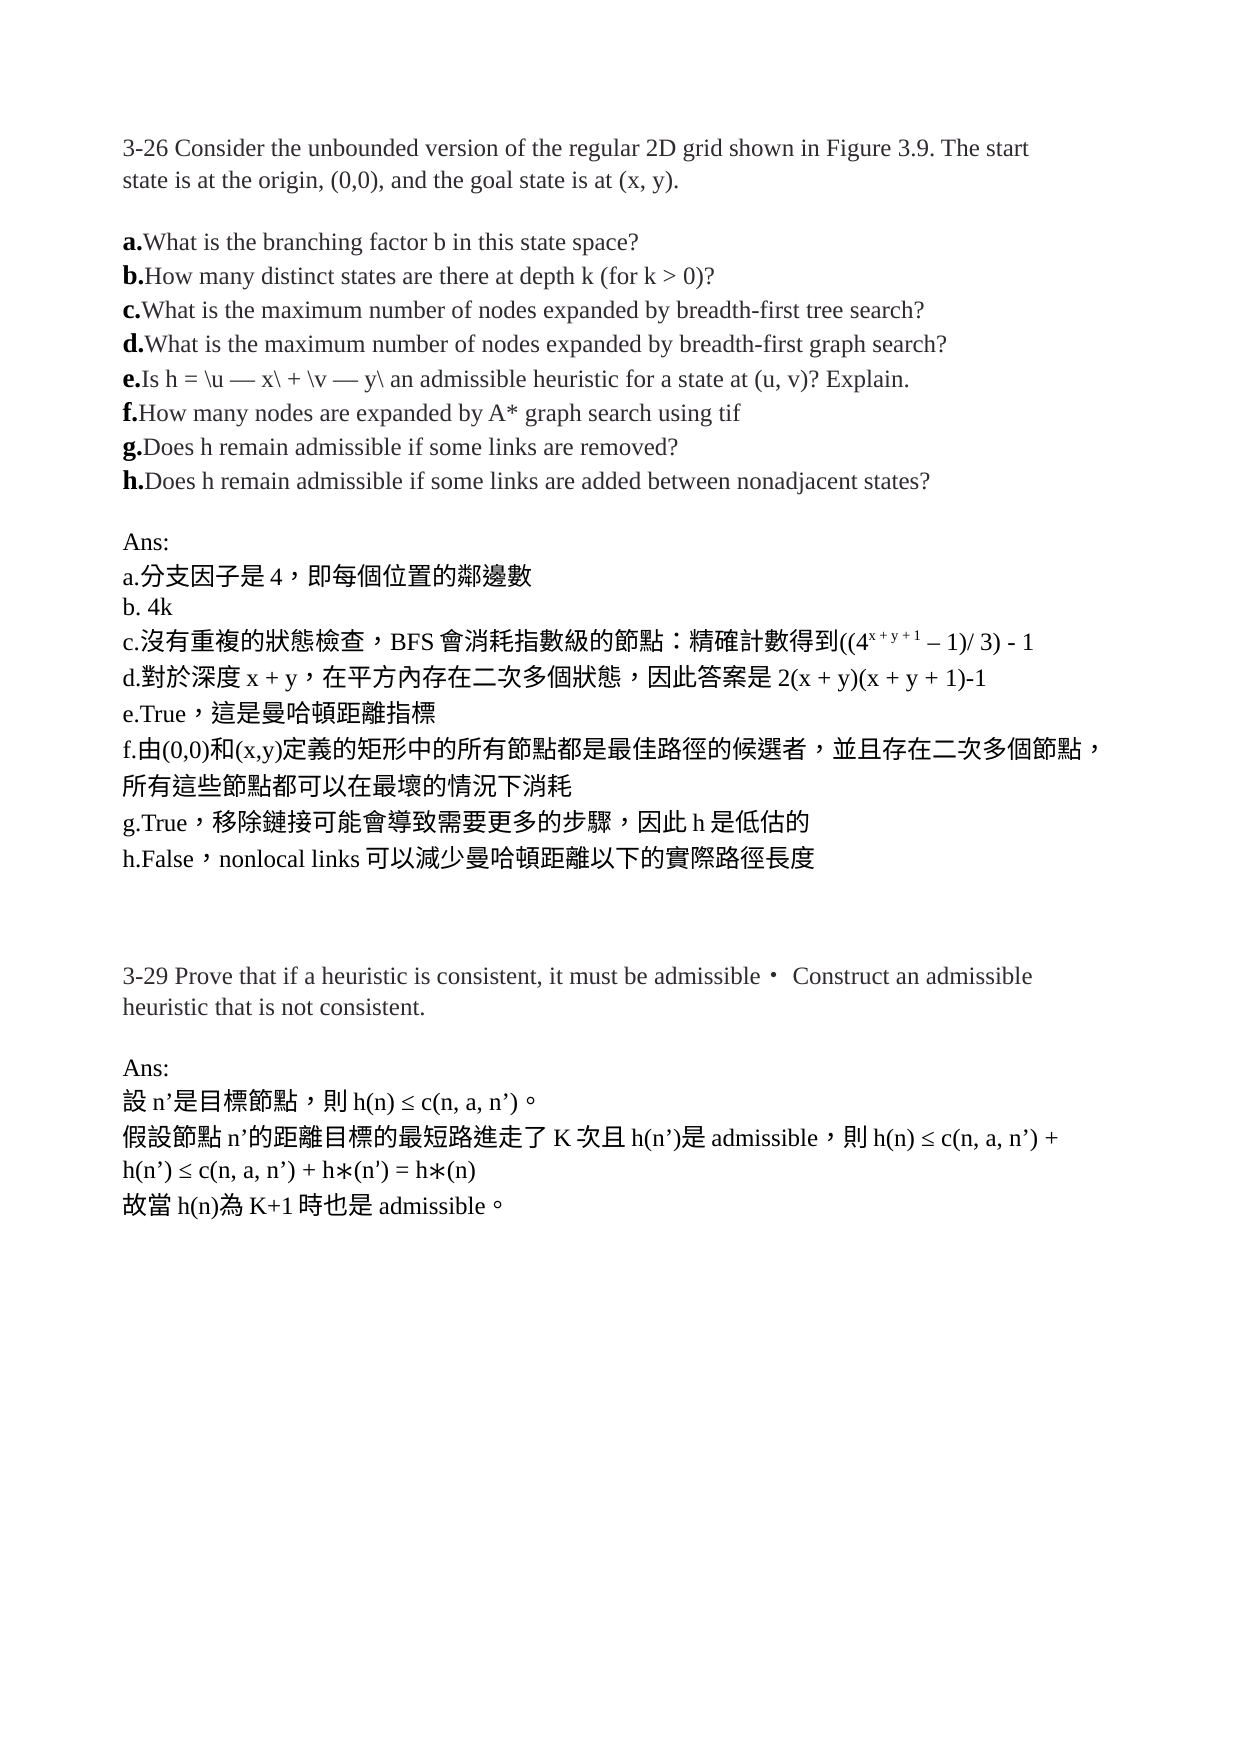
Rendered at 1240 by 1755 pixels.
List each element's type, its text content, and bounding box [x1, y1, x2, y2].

list What is the branching factor b in this state space? [122, 225, 1114, 256]
list How many nodes are expanded by A* graph search using tif [122, 396, 1114, 427]
text g.True，移除鏈接可能會導致需要更多的步驟，因此h是低估的 [122, 802, 1114, 838]
list What is the maximum number of nodes expanded by breadth-first graph search? [122, 328, 1114, 359]
text 3-26 Consider the unbounded version of the regular 2D grid shown in Figure 3.9. The start state is at the origin, (0,0), and the goal state is at (x, y). [122, 133, 1114, 193]
text b. 4k [122, 592, 1114, 621]
list What is the maximum number of nodes expanded by breadth-first tree search? [122, 293, 1114, 324]
text Ans: [122, 527, 1114, 556]
text 設n’是目標節點，則h(n) ≤ c(n, a, n’)。 [122, 1082, 1114, 1118]
text f.由(0,0)和(x,y)定義的矩形中的所有節點都是最佳路徑的候選者，並且存在二次多個節點，所有這些節點都可以在最壞的情況下消耗 [122, 730, 1114, 802]
text 3-29 Prove that if a heuristic is consistent, it must be admissible・ Construct an admissible heuristic that is not consistent. [122, 961, 1114, 1021]
text a.分支因子是4，即每個位置的鄰邊數 [122, 556, 1114, 592]
text c.沒有重複的狀態檢查，BFS會消耗指數級的節點：精確計數得到((4x + y + 1 – 1)/ 3) - 1 [122, 621, 1114, 657]
list How many distinct states are there at depth k (for k > 0)? [122, 259, 1114, 290]
text 故當h(n)為K+1時也是admissible。 [122, 1185, 1114, 1221]
list Does h remain admissible if some links are added between nonadjacent states? [122, 464, 1114, 495]
text h.False，nonlocal links可以減少曼哈頓距離以下的實際路徑長度 [122, 838, 1114, 875]
text d.對於深度x + y，在平方內存在二次多個狀態，因此答案是2(x + y)(x + y + 1)-1 [122, 657, 1114, 693]
list Does h remain admissible if some links are removed? [122, 430, 1114, 461]
text e.True，這是曼哈頓距離指標 [122, 693, 1114, 730]
text Ans: [122, 1053, 1114, 1082]
text 假設節點n’的距離目標的最短路進走了K次且h(n’)是admissible，則h(n) ≤ c(n, a, n’) + h(n’) ≤ c(n, a, n’) + h∗(n’) = h∗(n) [122, 1118, 1114, 1185]
list Is h = \u — x\ + \v — y\ an admissible heuristic for a state at (u, v)? Explain. [122, 362, 1114, 393]
